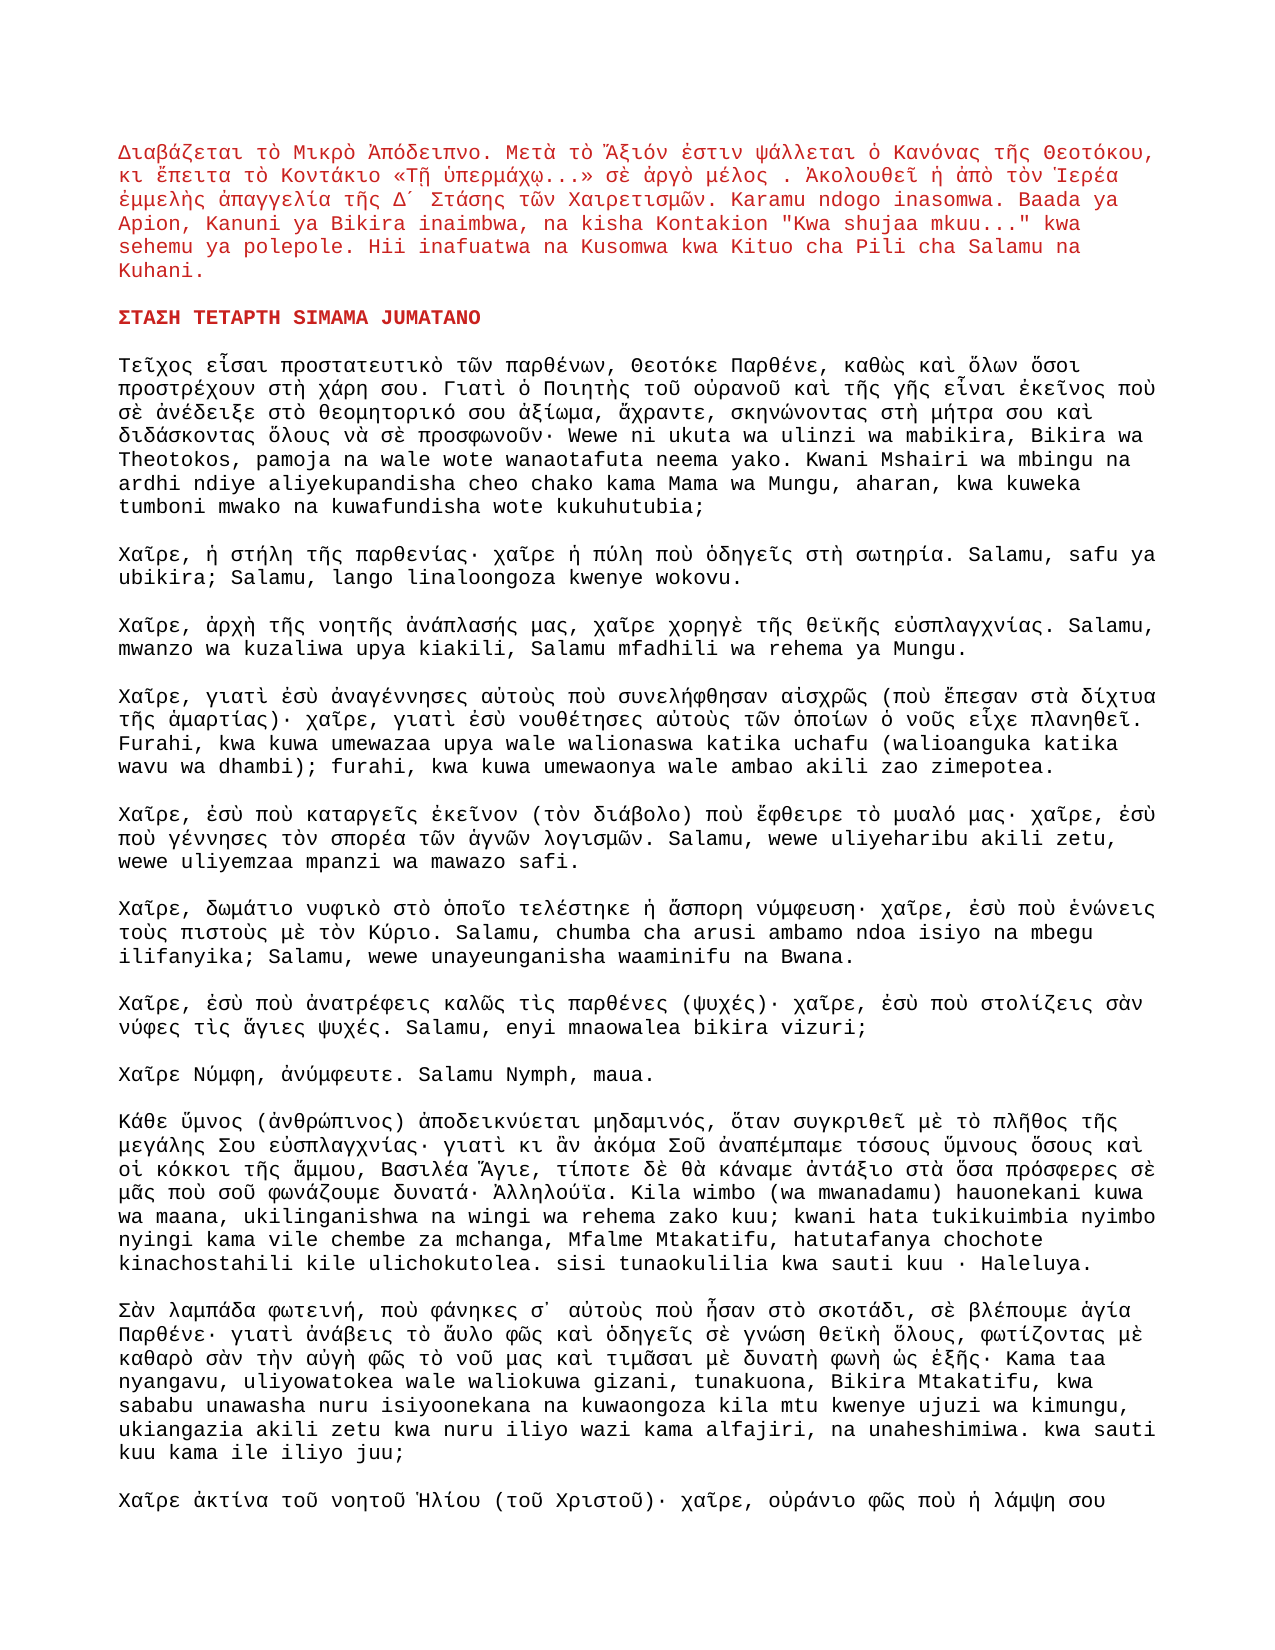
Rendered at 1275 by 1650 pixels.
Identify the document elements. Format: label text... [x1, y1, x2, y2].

text Χαῖρε, γιατὶ ἐσὺ ἀναγέννησες αὐτοὺς ποὺ συνελήφθησαν αἰσχρῶς (ποὺ ἔπεσαν στὰ δίχτυα τῆς ἁμαρτίας)· χαῖρε, γιατὶ ἐσὺ νουθέτησες αὐτοὺς τῶν ὁποίων ὁ νοῦς εἶχε πλανηθεῖ. Furahi, kwa kuwa umewazaa upya wale walionaswa katika uchafu (walioanguka katika wavu wa dhambi); furahi, kwa kuwa umewaonya wale ambao akili zao zimepotea. [118, 686, 1157, 780]
text Χαῖρε, ἐσὺ ποὺ ἀνατρέφεις καλῶς τὶς παρθένες (ψυχές)· χαῖρε, ἐσὺ ποὺ στολίζεις σὰν νύφες τὶς ἅγιες ψυχές. Salamu, enyi mnaowalea bikira vizuri; [118, 993, 1157, 1040]
text Διαβάζεται τὸ Μικρὸ Ἀπόδειπνο. Μετὰ τὸ Ἄξιόν ἐστιν ψάλλεται ὁ Κανόνας τῆς Θεοτόκου, κι ἔπειτα τὸ Κοντάκιο «Τῇ ὑπερμάχῳ...» σὲ ἀργὸ μέλος . Ἀκολουθεῖ ἡ ἀπὸ τὸν Ἱερέα ἐμμελὴς ἀπαγγελία τῆς Δ´ Στάσης τῶν Χαιρετισμῶν. Karamu ndogo inasomwa. Baada ya Apion, Kanuni ya Bikira inaimbwa, na kisha Kontakion "Kwa shujaa mkuu..." kwa sehemu ya polepole. Hii inafuatwa na Kusomwa kwa Kituo cha Pili cha Salamu na Kuhani. [118, 142, 1157, 284]
text Χαῖρε Νύμφη, ἀνύμφευτε. Salamu Nymph, maua. [118, 1064, 1157, 1088]
text Χαῖρε ἀκτίνα τοῦ νοητοῦ Ἡλίου (τοῦ Χριστοῦ)· χαῖρε, οὐράνιο φῶς ποὺ ἡ λάμψη σου [118, 1489, 1157, 1513]
text Χαῖρε, δωμάτιο νυφικὸ στὸ ὁποῖο τελέστηκε ἡ ἄσπορη νύμφευση· χαῖρε, ἐσὺ ποὺ ἑνώνεις τοὺς πιστοὺς μὲ τὸν Κύριο. Salamu, chumba cha arusi ambamo ndoa isiyo na mbegu ilifanyika; Salamu, wewe unayeunganisha waaminifu na Bwana. [118, 898, 1157, 969]
text Χαῖρε, ἡ στήλη τῆς παρθενίας· χαῖρε ἡ πύλη ποὺ ὁδηγεῖς στὴ σωτηρία. Salamu, safu ya ubikira; Salamu, lango linaloongoza kwenye wokovu. [118, 544, 1157, 591]
text Χαῖρε, ἀρχὴ τῆς νοητῆς ἀνάπλασής μας, χαῖρε χορηγὲ τῆς θεϊκῆς εὐσπλαγχνίας. Salamu, mwanzo wa kuzaliwa upya kiakili, Salamu mfadhili wa rehema ya Mungu. [118, 615, 1157, 662]
text Κάθε ὕμνος (ἀνθρώπινος) ἀποδεικνύεται μηδαμινός, ὅταν συγκριθεῖ μὲ τὸ πλῆθος τῆς μεγάλης Σου εὐσπλαγχνίας· γιατὶ κι ἂν ἀκόμα Σοῦ ἀναπέμπαμε τόσους ὕμνους ὅσους καὶ οἱ κόκκοι τῆς ἄμμου, Βασιλέα Ἅγιε, τίποτε δὲ θὰ κάναμε ἀντάξιο στὰ ὅσα πρόσφερες σὲ μᾶς ποὺ σοῦ φωνάζουμε δυνατά· Ἀλληλούϊα. Kila wimbo (wa mwanadamu) hauonekani kuwa wa maana, ukilinganishwa na wingi wa rehema zako kuu; kwani hata tukikuimbia nyimbo nyingi kama vile chembe za mchanga, Mfalme Mtakatifu, hatutafanya chochote kinachostahili kile ulichokutolea. sisi tunaokulilia kwa sauti kuu · Haleluya. [118, 1111, 1157, 1277]
text Χαῖρε, ἐσὺ ποὺ καταργεῖς ἐκεῖνον (τὸν διάβολο) ποὺ ἔφθειρε τὸ μυαλό μας· χαῖρε, ἐσὺ ποὺ γέννησες τὸν σπορέα τῶν ἁγνῶν λογισμῶν. Salamu, wewe uliyeharibu akili zetu, wewe uliyemzaa mpanzi wa mawazo safi. [118, 804, 1157, 875]
text ΣΤΑΣΗ ΤΕΤΑΡΤΗ SIMAMA JUMATANO [118, 307, 1157, 331]
text Τεῖχος εἶσαι προστατευτικὸ τῶν παρθένων, Θεοτόκε Παρθένε, καθὼς καὶ ὅλων ὅσοι προστρέχουν στὴ χάρη σου. Γιατὶ ὁ Ποιητὴς τοῦ οὐρανοῦ καὶ τῆς γῆς εἶναι ἐκεῖνος ποὺ σὲ ἀνέδειξε στὸ θεομητορικό σου ἀξίωμα, ἄχραντε, σκηνώνοντας στὴ μήτρα σου καὶ διδάσκοντας ὅλους νὰ σὲ προσφωνοῦν· Wewe ni ukuta wa ulinzi wa mabikira, Bikira wa Theotokos, pamoja na wale wote wanaotafuta neema yako. Kwani Mshairi wa mbingu na ardhi ndiye aliyekupandisha cheo chako kama Mama wa Mungu, aharan, kwa kuweka tumboni mwako na kuwafundisha wote kukuhutubia; [118, 354, 1157, 520]
text Σὰν λαμπάδα φωτεινή, ποὺ φάνηκες σ᾿ αὐτοὺς ποὺ ἦσαν στὸ σκοτάδι, σὲ βλέπουμε ἁγία Παρθένε· γιατὶ ἀνάβεις τὸ ἄυλο φῶς καὶ ὁδηγεῖς σὲ γνώση θεϊκὴ ὅλους, φωτίζοντας μὲ καθαρὸ σὰν τὴν αὐγὴ φῶς τὸ νοῦ μας καὶ τιμᾶσαι μὲ δυνατὴ φωνὴ ὡς ἑξῆς· Kama taa nyangavu, uliyowatokea wale waliokuwa gizani, tunakuona, Bikira Mtakatifu, kwa sababu unawasha nuru isiyoonekana na kuwaongoza kila mtu kwenye ujuzi wa kimungu, ukiangazia akili zetu kwa nuru iliyo wazi kama alfajiri, na unaheshimiwa. kwa sauti kuu kama ile iliyo juu; [118, 1300, 1157, 1466]
